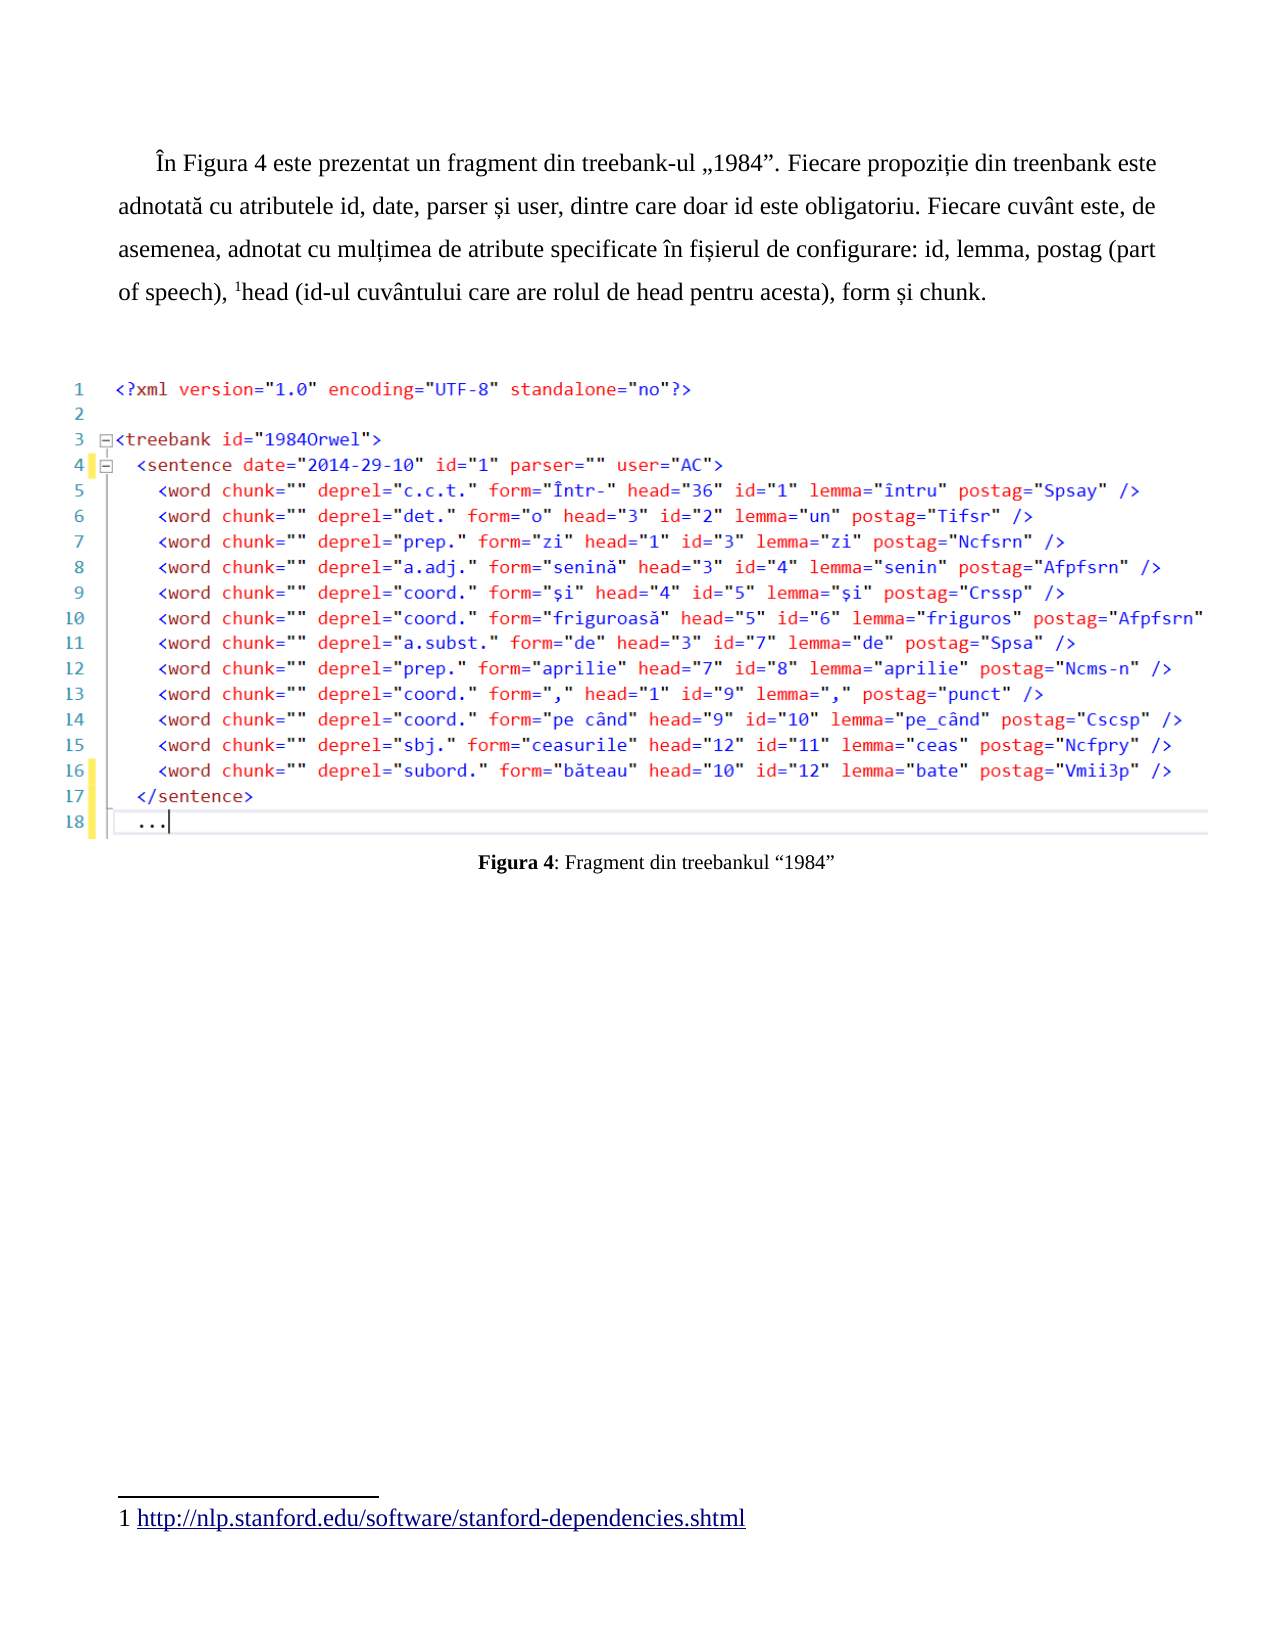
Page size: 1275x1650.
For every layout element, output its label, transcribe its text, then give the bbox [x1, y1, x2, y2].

title Figura 4: Fragment din treebankul “1984” [118, 839, 1157, 874]
picture [66, 380, 1209, 839]
text http://nlp.stanford.edu/software/stanford-dependencies.shtml [118, 1503, 1157, 1532]
text În Figura 4 este prezentat un fragment din treebank-ul „1984”. Fiecare propoziție din treenbank este adnotată cu atributele id, date, parser și user, dintre care doar id este obligatoriu. Fiecare cuvânt este, de asemenea, adnotat cu mulțimea de atribute specificate în fișierul de configurare: id, lemma, postag (part of speech), head (id-ul cuvântului care are rolul de head pentru acesta), form și chunk. [118, 148, 1157, 306]
